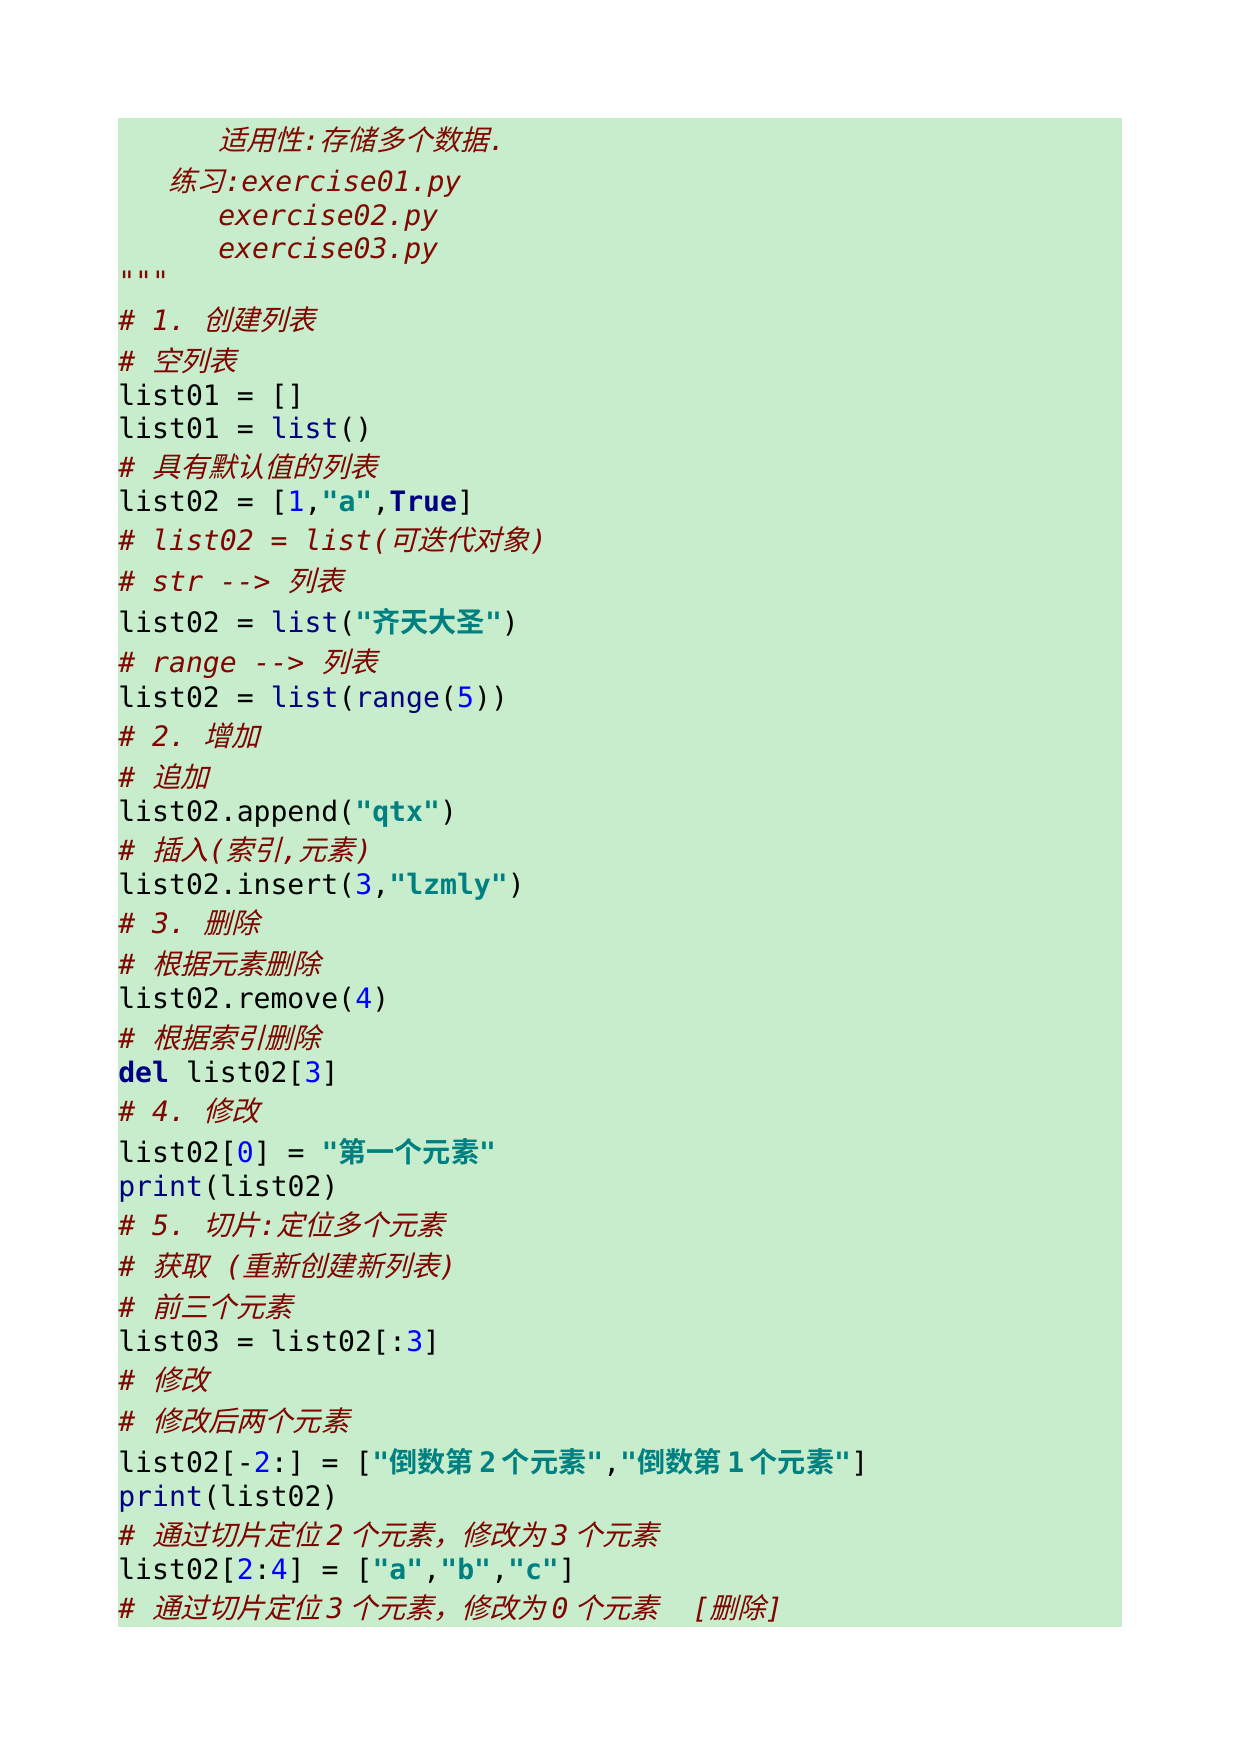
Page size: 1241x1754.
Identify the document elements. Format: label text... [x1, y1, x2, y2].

text list02 = list("齐天大圣") [118, 599, 1122, 640]
text # 通过切片定位2个元素，修改为3个元素 [118, 1513, 1122, 1553]
text list02.insert(3,"lzmly") [118, 868, 1122, 901]
text # 4. 修改 [118, 1089, 1122, 1129]
text # 前三个元素 [118, 1284, 1122, 1325]
text # 根据索引删除 [118, 1015, 1122, 1056]
text list02[2:4] = ["a","b","c"] [118, 1553, 1122, 1586]
text # str --> 列表 [118, 559, 1122, 599]
text list03 = list02[:3] [118, 1325, 1122, 1358]
text exercise03.py [118, 232, 1122, 265]
text exercise02.py [118, 199, 1122, 232]
text # 3. 删除 [118, 901, 1122, 942]
text # 获取 (重新创建新列表) [118, 1244, 1122, 1284]
text 适用性:存储多个数据. [118, 118, 1122, 159]
text print(list02) [118, 1170, 1122, 1203]
text list01 = [] [118, 379, 1122, 412]
text # 修改 [118, 1358, 1122, 1399]
text # 修改后两个元素 [118, 1399, 1122, 1439]
text """ [118, 265, 1122, 298]
text list01 = list() [118, 412, 1122, 444]
text list02[0] = "第一个元素" [118, 1129, 1122, 1170]
text # 通过切片定位3个元素，修改为0个元素 [删除] [118, 1586, 1122, 1627]
text del list02[3] [118, 1056, 1122, 1089]
text # 空列表 [118, 338, 1122, 379]
text # 追加 [118, 754, 1122, 795]
text # list02 = list(可迭代对象) [118, 518, 1122, 559]
text # 具有默认值的列表 [118, 444, 1122, 485]
text list02[-2:] = ["倒数第2个元素","倒数第1个元素"] [118, 1439, 1122, 1480]
text list02 = [1,"a",True] [118, 485, 1122, 518]
text # 5. 切片:定位多个元素 [118, 1203, 1122, 1244]
text # 插入(索引,元素) [118, 828, 1122, 868]
text # 1. 创建列表 [118, 298, 1122, 338]
text 练习:exercise01.py [118, 159, 1122, 199]
text print(list02) [118, 1480, 1122, 1513]
text # 根据元素删除 [118, 942, 1122, 983]
text list02 = list(range(5)) [118, 681, 1122, 714]
text # 2. 增加 [118, 714, 1122, 754]
text # range --> 列表 [118, 640, 1122, 681]
text list02.append("qtx") [118, 795, 1122, 828]
text list02.remove(4) [118, 983, 1122, 1015]
